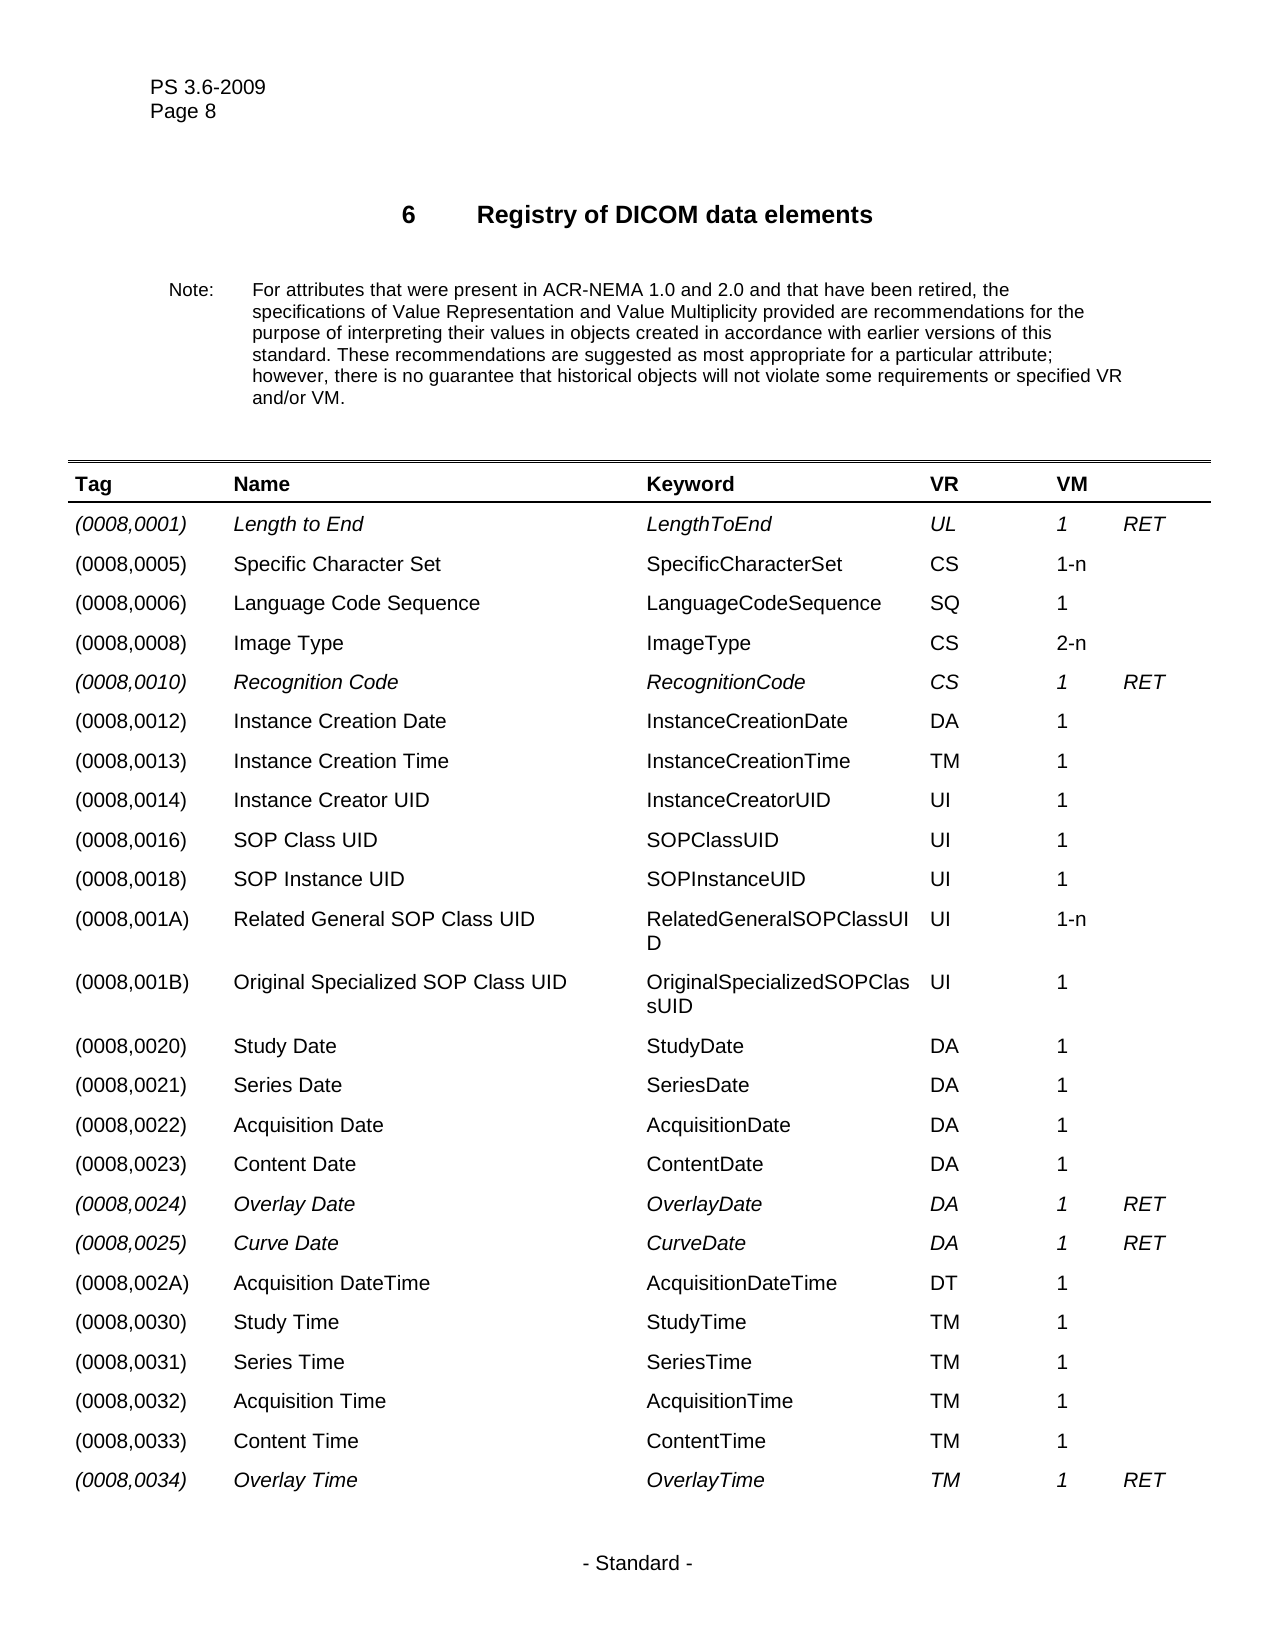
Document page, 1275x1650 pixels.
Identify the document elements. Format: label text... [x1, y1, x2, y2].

table_cell OverlayTime [639, 1459, 923, 1498]
table_header Keyword [639, 463, 923, 501]
table_cell [1116, 818, 1211, 858]
table_cell (0008,0018) [68, 858, 226, 897]
table_header VR [923, 463, 1049, 501]
table_cell DA [923, 1103, 1049, 1143]
table_cell DA [923, 1064, 1049, 1103]
table_cell ImageType [639, 621, 923, 660]
table_cell Overlay Time [226, 1459, 639, 1498]
table_cell (0008,0025) [68, 1222, 226, 1261]
table_cell Length to End [226, 503, 639, 542]
table_cell OverlayDate [639, 1182, 923, 1222]
table_cell Acquisition Time [226, 1380, 639, 1419]
table_cell RET [1116, 1182, 1211, 1222]
table_cell TM [923, 1380, 1049, 1419]
table_cell 1 [1049, 1419, 1116, 1458]
table_cell 1 [1049, 1301, 1116, 1340]
table_header Name [226, 463, 639, 501]
text Note: For attributes that were present in ACR-NEMA 1.0 and 2.0 and that have been retired, the specifications of Value Representation and Value Multiplicity provided are recommendations for the purpose of interpreting their values in objects created in accordance with earlier versions of this standard. These recommendations are suggested as most appropriate for a particular attribute; however, there is no guarantee that historical objects will not violate some requirements or specified VR and/or VM. [169, 279, 1125, 408]
table_cell 1 [1049, 1103, 1116, 1143]
table_cell 1 [1049, 1143, 1116, 1182]
table_cell 1 [1049, 1064, 1116, 1103]
table_cell 2-n [1049, 621, 1116, 660]
table_cell [1116, 739, 1211, 779]
table_cell 1 [1049, 660, 1116, 700]
table_cell Instance Creation Date [226, 700, 639, 739]
table_cell (0008,0021) [68, 1064, 226, 1103]
table_cell 1-n [1049, 897, 1116, 961]
table_cell SpecificCharacterSet [639, 542, 923, 581]
table_cell 1 [1049, 1222, 1116, 1261]
table_cell DT [923, 1261, 1049, 1301]
table_cell ContentDate [639, 1143, 923, 1182]
table_cell UI [923, 858, 1049, 897]
table_cell UL [923, 503, 1049, 542]
table_cell 1 [1049, 779, 1116, 818]
table_cell 1 [1049, 700, 1116, 739]
table_cell Related General SOP Class UID [226, 897, 639, 961]
table_cell 1 [1049, 961, 1116, 1024]
table_cell DA [923, 700, 1049, 739]
table_cell (0008,001B) [68, 961, 226, 1024]
table_cell UI [923, 779, 1049, 818]
table_cell (0008,0032) [68, 1380, 226, 1419]
table_cell [1116, 858, 1211, 897]
table_cell RecognitionCode [639, 660, 923, 700]
table_cell Study Time [226, 1301, 639, 1340]
table_cell SQ [923, 581, 1049, 621]
table_cell [1116, 1419, 1211, 1458]
table_cell SOP Instance UID [226, 858, 639, 897]
table_cell (0008,0030) [68, 1301, 226, 1340]
table_cell UI [923, 897, 1049, 961]
table_cell (0008,001A) [68, 897, 226, 961]
table_cell 1 [1049, 503, 1116, 542]
table_cell SOPClassUID [639, 818, 923, 858]
table_cell (0008,0006) [68, 581, 226, 621]
table_cell InstanceCreationDate [639, 700, 923, 739]
table_cell RET [1116, 503, 1211, 542]
table_cell (0008,0031) [68, 1340, 226, 1379]
table_cell Content Date [226, 1143, 639, 1182]
table_cell [1116, 621, 1211, 660]
table_cell Specific Character Set [226, 542, 639, 581]
table_cell [1116, 1380, 1211, 1419]
table_cell TM [923, 1419, 1049, 1458]
table_cell Acquisition DateTime [226, 1261, 639, 1301]
table_cell SeriesDate [639, 1064, 923, 1103]
table_cell Recognition Code [226, 660, 639, 700]
table_cell CS [923, 621, 1049, 660]
table_cell DA [923, 1024, 1049, 1064]
table_cell (0008,0020) [68, 1024, 226, 1064]
table_cell (0008,0001) [68, 503, 226, 542]
table_cell (0008,0005) [68, 542, 226, 581]
table_cell SOPInstanceUID [639, 858, 923, 897]
table_cell (0008,0016) [68, 818, 226, 858]
table_cell (0008,0008) [68, 621, 226, 660]
table_cell 1 [1049, 581, 1116, 621]
table_cell [1116, 700, 1211, 739]
table_cell RET [1116, 1222, 1211, 1261]
table_cell 1 [1049, 858, 1116, 897]
table_cell [1116, 779, 1211, 818]
table_cell TM [923, 1301, 1049, 1340]
table_cell [1116, 581, 1211, 621]
table_cell 1 [1049, 1182, 1116, 1222]
table_cell (0008,0022) [68, 1103, 226, 1143]
table_cell [1116, 1143, 1211, 1182]
table_cell RET [1116, 1459, 1211, 1498]
table_cell RET [1116, 660, 1211, 700]
table_cell TM [923, 739, 1049, 779]
table_cell 1 [1049, 739, 1116, 779]
table_cell CS [923, 542, 1049, 581]
table_cell OriginalSpecializedSOPClassUID [639, 961, 923, 1024]
table_cell CS [923, 660, 1049, 700]
table_header Tag [68, 463, 226, 501]
table_cell DA [923, 1143, 1049, 1182]
table_cell AcquisitionTime [639, 1380, 923, 1419]
table_cell TM [923, 1340, 1049, 1379]
table_cell [1116, 542, 1211, 581]
table_cell 1 [1049, 1380, 1116, 1419]
table_cell Curve Date [226, 1222, 639, 1261]
table_cell ContentTime [639, 1419, 923, 1458]
table_cell Language Code Sequence [226, 581, 639, 621]
table_cell (0008,0012) [68, 700, 226, 739]
table_cell Series Date [226, 1064, 639, 1103]
table_cell StudyDate [639, 1024, 923, 1064]
table_cell (0008,002A) [68, 1261, 226, 1301]
table_cell 1-n [1049, 542, 1116, 581]
table_cell Instance Creator UID [226, 779, 639, 818]
table_cell TM [923, 1459, 1049, 1498]
table_cell InstanceCreationTime [639, 739, 923, 779]
subtitle 6 Registry of DICOM data elements [150, 200, 1125, 229]
table_cell (0008,0033) [68, 1419, 226, 1458]
table_cell Overlay Date [226, 1182, 639, 1222]
table_cell Acquisition Date [226, 1103, 639, 1143]
table_cell AcquisitionDateTime [639, 1261, 923, 1301]
table_cell SOP Class UID [226, 818, 639, 858]
table_cell Content Time [226, 1419, 639, 1458]
table_cell [1116, 897, 1211, 961]
table_cell LanguageCodeSequence [639, 581, 923, 621]
table_cell [1116, 1064, 1211, 1103]
table_cell LengthToEnd [639, 503, 923, 542]
table_cell (0008,0014) [68, 779, 226, 818]
table_cell 1 [1049, 818, 1116, 858]
table_header VM [1049, 463, 1116, 501]
table_cell UI [923, 961, 1049, 1024]
table_cell AcquisitionDate [639, 1103, 923, 1143]
table_cell Instance Creation Time [226, 739, 639, 779]
table_cell DA [923, 1222, 1049, 1261]
table_cell [1116, 1340, 1211, 1379]
table_header [1116, 463, 1211, 501]
table_cell StudyTime [639, 1301, 923, 1340]
table_cell [1116, 1103, 1211, 1143]
table_cell DA [923, 1182, 1049, 1222]
table_cell InstanceCreatorUID [639, 779, 923, 818]
table_cell UI [923, 818, 1049, 858]
table_cell SeriesTime [639, 1340, 923, 1379]
table_cell (0008,0034) [68, 1459, 226, 1498]
table_cell [1116, 1024, 1211, 1064]
table_cell 1 [1049, 1340, 1116, 1379]
table_cell 1 [1049, 1261, 1116, 1301]
table_cell 1 [1049, 1024, 1116, 1064]
table_cell (0008,0023) [68, 1143, 226, 1182]
table_cell 1 [1049, 1459, 1116, 1498]
table_cell (0008,0013) [68, 739, 226, 779]
table_cell Original Specialized SOP Class UID [226, 961, 639, 1024]
table_cell [1116, 1261, 1211, 1301]
table_cell Series Time [226, 1340, 639, 1379]
table_cell (0008,0010) [68, 660, 226, 700]
table_cell RelatedGeneralSOPClassUID [639, 897, 923, 961]
table_cell [1116, 1301, 1211, 1340]
table_cell [1116, 961, 1211, 1024]
table_cell Image Type [226, 621, 639, 660]
table_cell (0008,0024) [68, 1182, 226, 1222]
table_cell CurveDate [639, 1222, 923, 1261]
table_cell Study Date [226, 1024, 639, 1064]
